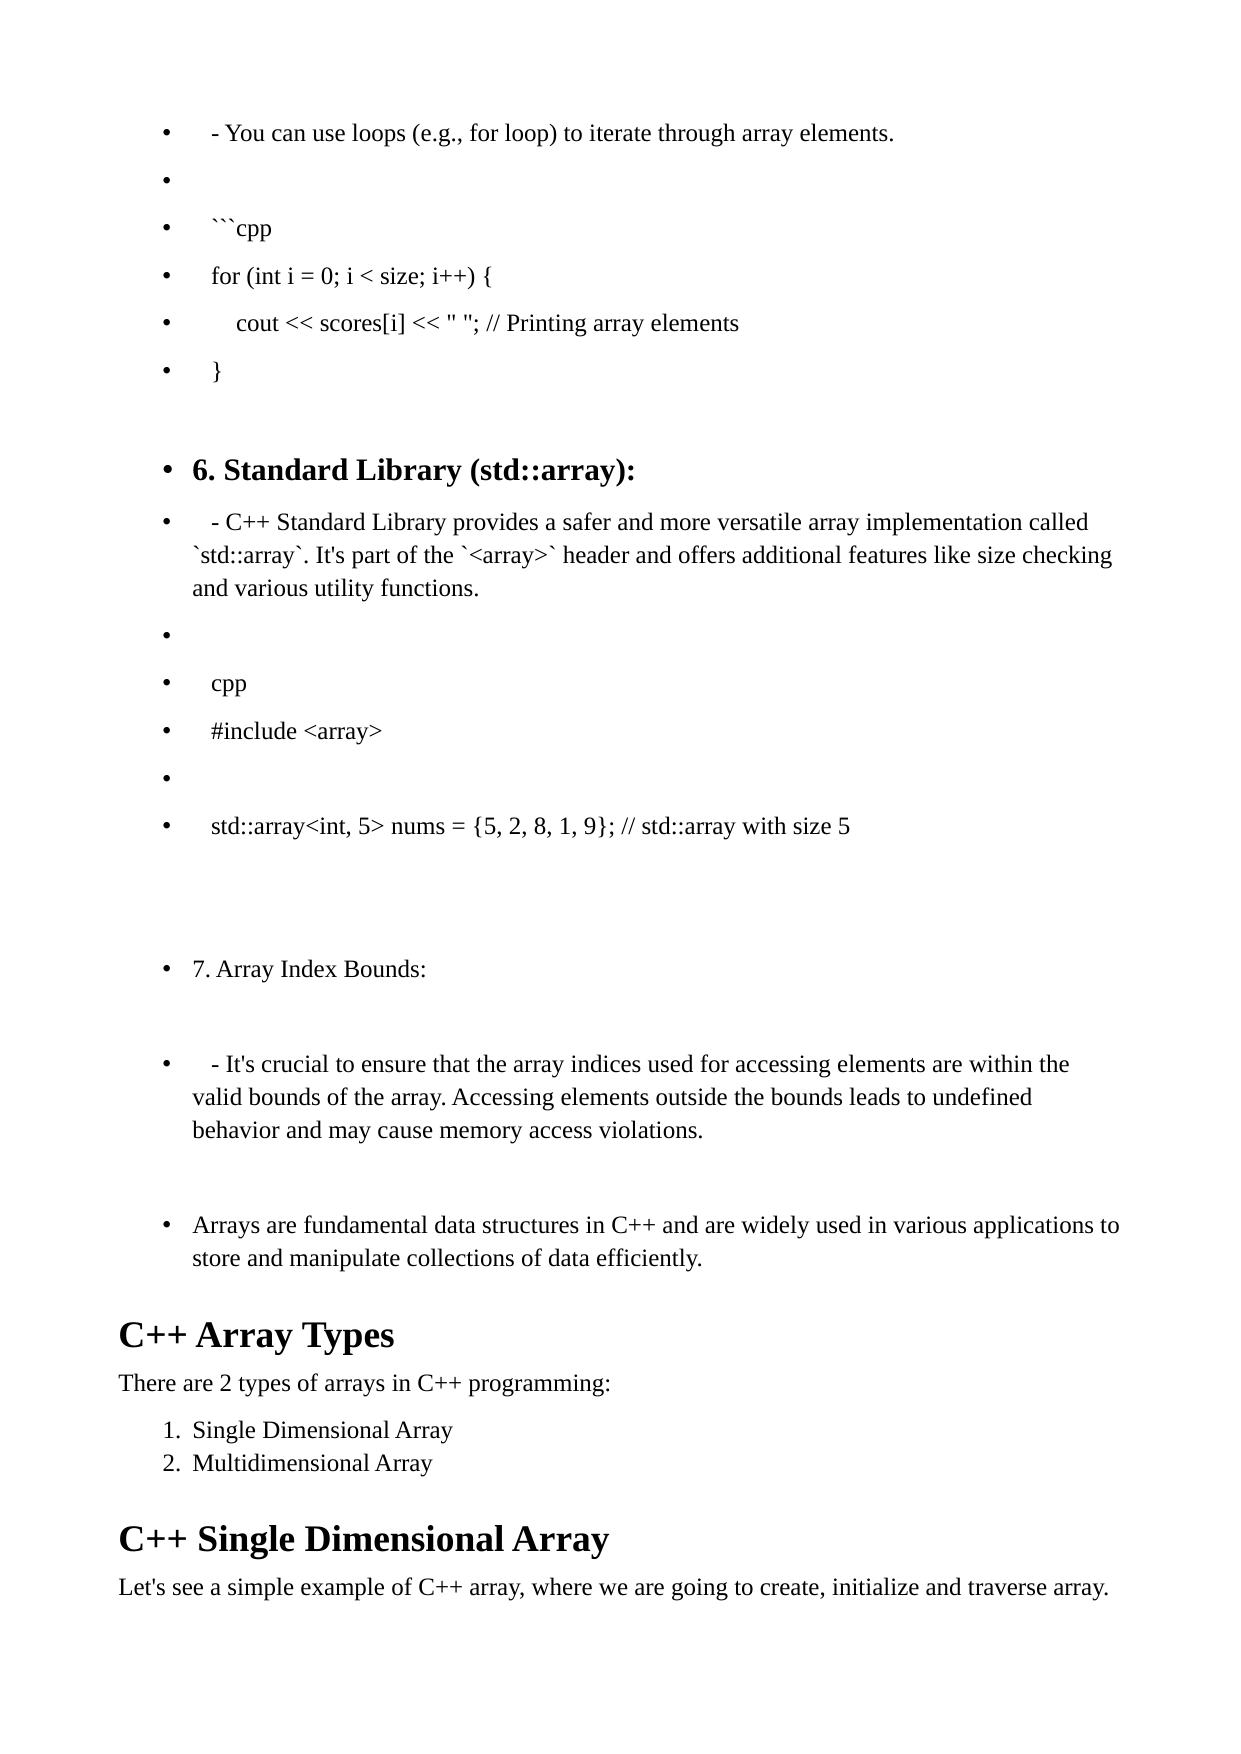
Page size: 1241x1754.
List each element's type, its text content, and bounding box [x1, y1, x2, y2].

list } [162, 356, 1122, 385]
list for (int i = 0; i < size; i++) { [162, 261, 1122, 290]
list - C++ Standard Library provides a safer and more versatile array implementation called `std::array`. It's part of the `<array>` header and offers additional features like size checking and various utility functions. [162, 507, 1122, 602]
list Arrays are fundamental data structures in C++ and are widely used in various applications to store and manipulate collections of data efficiently. [162, 1211, 1122, 1272]
list #include <array> [162, 716, 1122, 745]
list 6. Standard Library (std::array): [162, 451, 1122, 487]
text There are 2 types of arrays in C++ programming: [118, 1368, 1122, 1396]
list 7. Array Index Bounds: [162, 954, 1122, 983]
list Multidimensional Array [162, 1448, 1122, 1477]
list cout << scores[i] << " "; // Printing array elements [162, 308, 1122, 337]
list cpp [162, 668, 1122, 697]
subtitle C++ Single Dimensional Array [118, 1517, 1122, 1560]
list ```cpp [162, 213, 1122, 242]
list - You can use loops (e.g., for loop) to iterate through array elements. [162, 118, 1122, 147]
text Let's see a simple example of C++ array, where we are going to create, initialize and traverse array. [118, 1572, 1122, 1601]
list Single Dimensional Array [162, 1415, 1122, 1444]
list - It's crucial to ensure that the array indices used for accessing elements are within the valid bounds of the array. Accessing elements outside the bounds leads to undefined behavior and may cause memory access violations. [162, 1049, 1122, 1144]
subtitle C++ Array Types [118, 1312, 1122, 1355]
list std::array<int, 5> nums = {5, 2, 8, 1, 9}; // std::array with size 5 [162, 811, 1122, 840]
